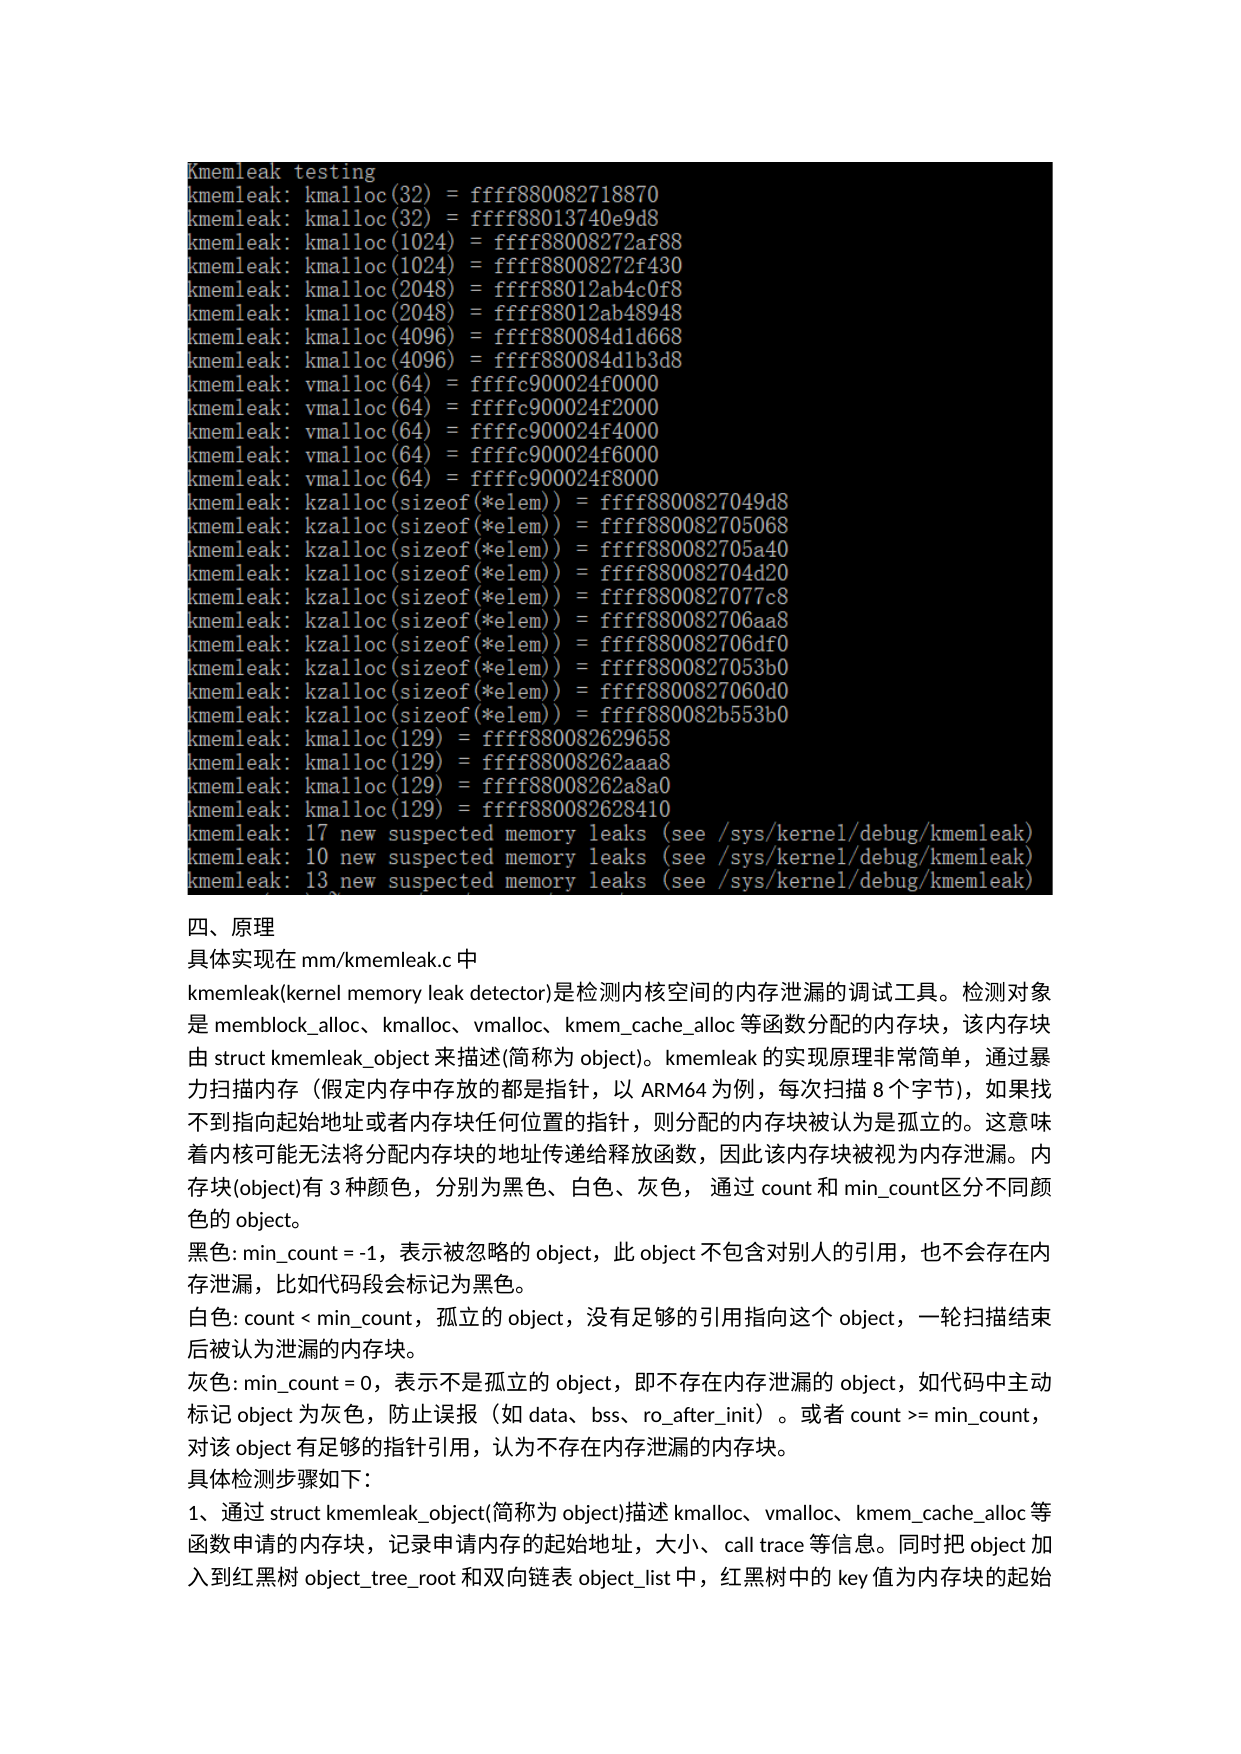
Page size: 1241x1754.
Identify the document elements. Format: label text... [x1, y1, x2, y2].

text 具体实现在mm/kmemleak.c中 [187, 942, 1053, 974]
text 黑色: min_count = -1，表示被忽略的object，此object不包含对别人的引用，也不会存在内存泄漏，比如代码段会标记为黑色。 [187, 1234, 1053, 1299]
text 1、通过struct kmemleak_object(简称为object)描述kmalloc、vmalloc、kmem_cache_alloc等函数申请的内存块，记录申请内存的起始地址，大小、call trace等信息。同时把object加入到红黑树object_tree_root和双向链表object_list中，红黑树中的key值为内存块的起始 [187, 1494, 1053, 1592]
text kmemleak(kernel memory leak detector)是检测内核空间的内存泄漏的调试工具。检测对象是memblock_alloc、kmalloc、vmalloc、kmem_cache_alloc等函数分配的内存块，该内存块由struct kmemleak_object来描述(简称为object)。kmemleak的实现原理非常简单，通过暴力扫描内存（假定内存中存放的都是指针，以ARM64为例，每次扫描8个字节)，如果找不到指向起始地址或者内存块任何位置的指针，则分配的内存块被认为是孤立的。这意味着内核可能无法将分配内存块的地址传递给释放函数，因此该内存块被视为内存泄漏。内存块(object)有3种颜色，分别为黑色、白色、灰色， 通过count和min_count区分不同颜色的object。 [187, 974, 1053, 1234]
text 四、原理 [187, 909, 1053, 942]
text 白色: count < min_count，孤立的object，没有足够的引用指向这个object，一轮扫描结束后被认为泄漏的内存块。 [187, 1299, 1053, 1364]
text 具体检测步骤如下： [187, 1462, 1053, 1494]
text 灰色: min_count = 0，表示不是孤立的object，即不存在内存泄漏的object，如代码中主动标记object为灰色，防止误报（如data、bss、ro_after_init）。或者count >= min_count，对该object有足够的指针引用，认为不存在内存泄漏的内存块。 [187, 1364, 1053, 1462]
picture [187, 162, 1053, 895]
